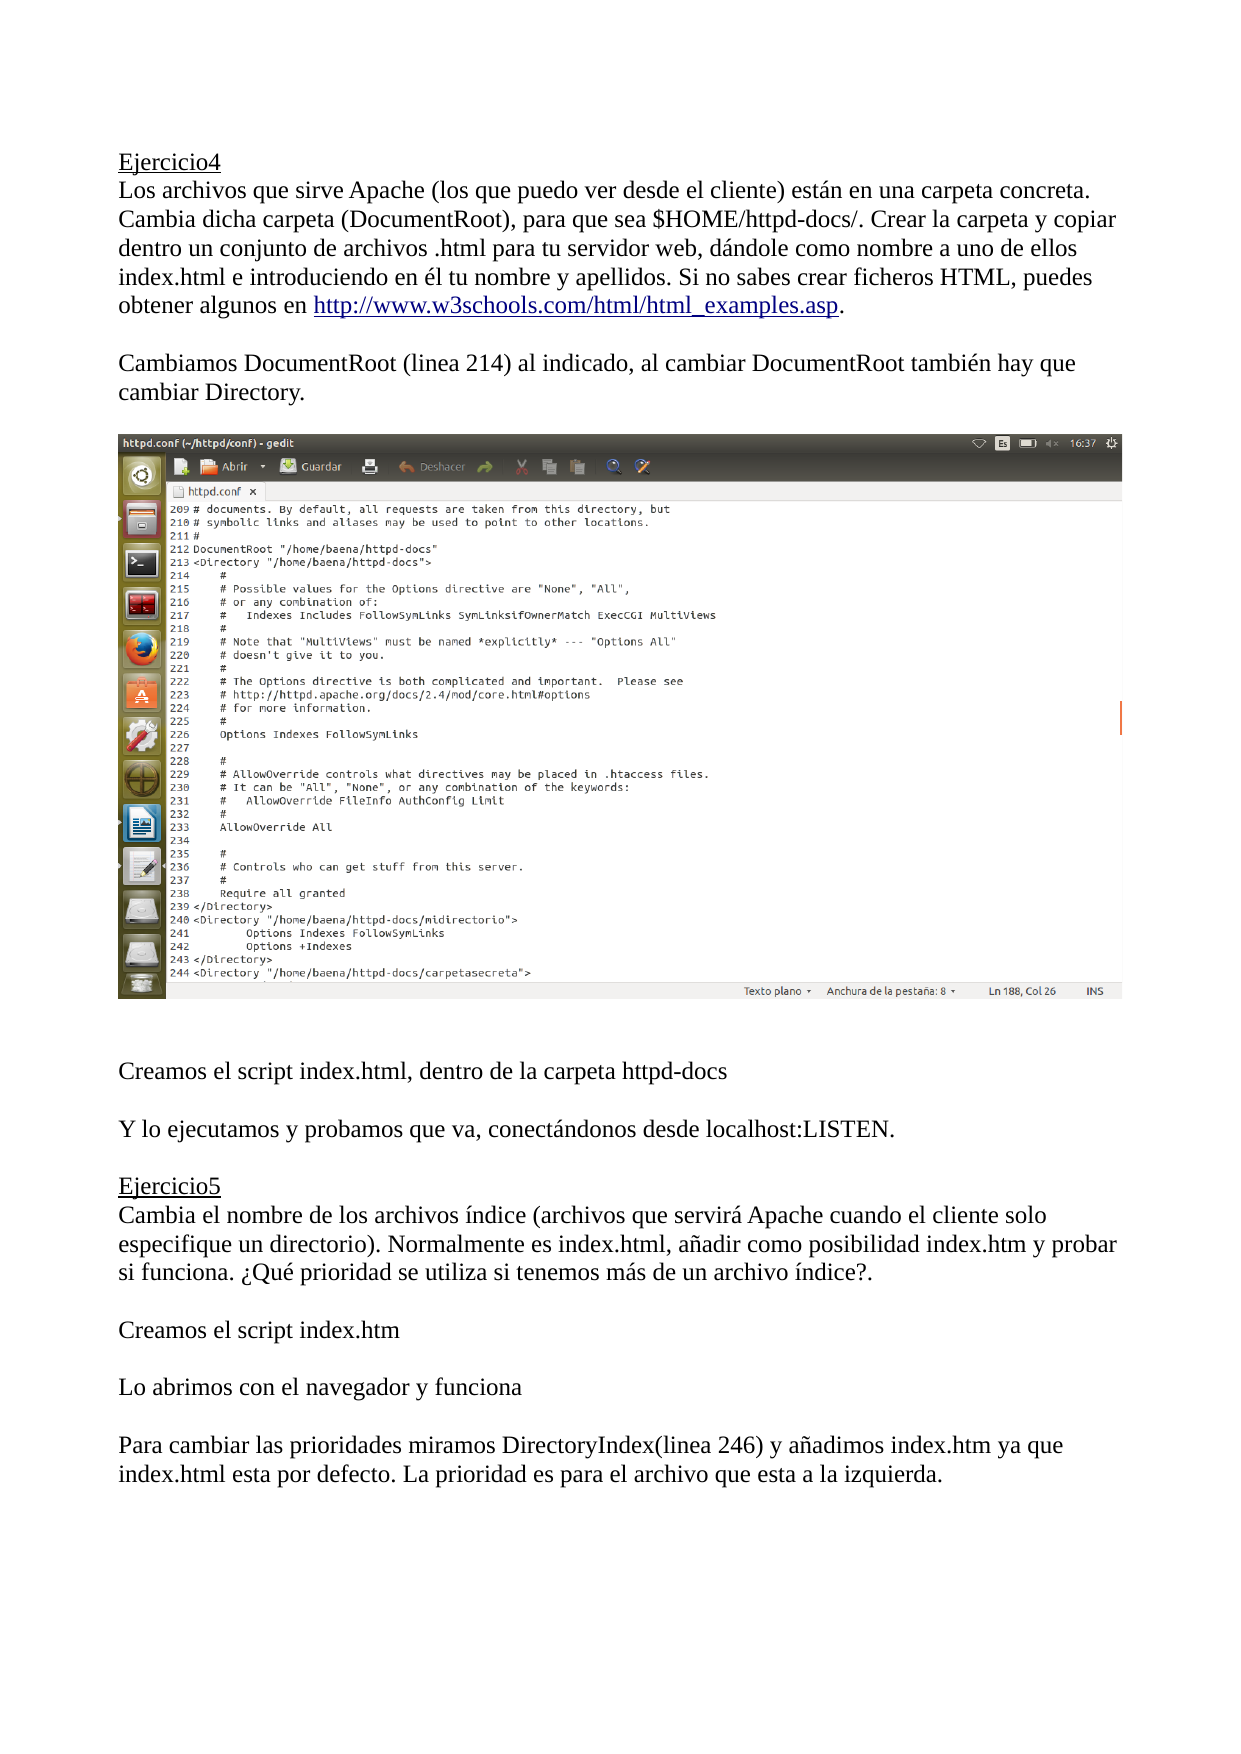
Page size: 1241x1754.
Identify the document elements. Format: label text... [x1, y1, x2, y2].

text Lo abrimos con el navegador y funciona [118, 1372, 1122, 1401]
text Los archivos que sirve Apache (los que puedo ver desde el cliente) están en una carpeta concreta. Cambia dicha carpeta (DocumentRoot), para que sea $HOME/httpd-docs/. Crear la carpeta y copiar dentro un conjunto de archivos .html para tu servidor web, dándole como nombre a uno de ellos [118, 176, 1122, 262]
picture [118, 434, 1123, 999]
text Y lo ejecutamos y probamos que va, conectándonos desde localhost:LISTEN. [118, 1114, 1122, 1142]
text Creamos el script index.htm [118, 1315, 1122, 1344]
text Cambia el nombre de los archivos índice (archivos que servirá Apache cuando el cliente solo especifique un directorio). Normalmente es index.html, añadir como posibilidad index.htm y probar si funciona. ¿Qué prioridad se utiliza si tenemos más de un archivo índice?. [118, 1200, 1122, 1286]
text Para cambiar las prioridades miramos DirectoryIndex(linea 246) y añadimos index.htm ya que index.html esta por defecto. La prioridad es para el archivo que esta a la izquierda. [118, 1430, 1122, 1487]
text Ejercicio4 [118, 147, 1122, 176]
text Cambiamos DocumentRoot (linea 214) al indicado, al cambiar DocumentRoot también hay que cambiar Directory. [118, 348, 1122, 406]
text Ejercicio5 [118, 1171, 1122, 1200]
text Creamos el script index.html, dentro de la carpeta httpd-docs [118, 1056, 1122, 1085]
text index.html e introduciendo en él tu nombre y apellidos. Si no sabes crear ficheros HTML, puedes obtener algunos en http://www.w3schools.com/html/html_examples.asp. [118, 262, 1122, 319]
